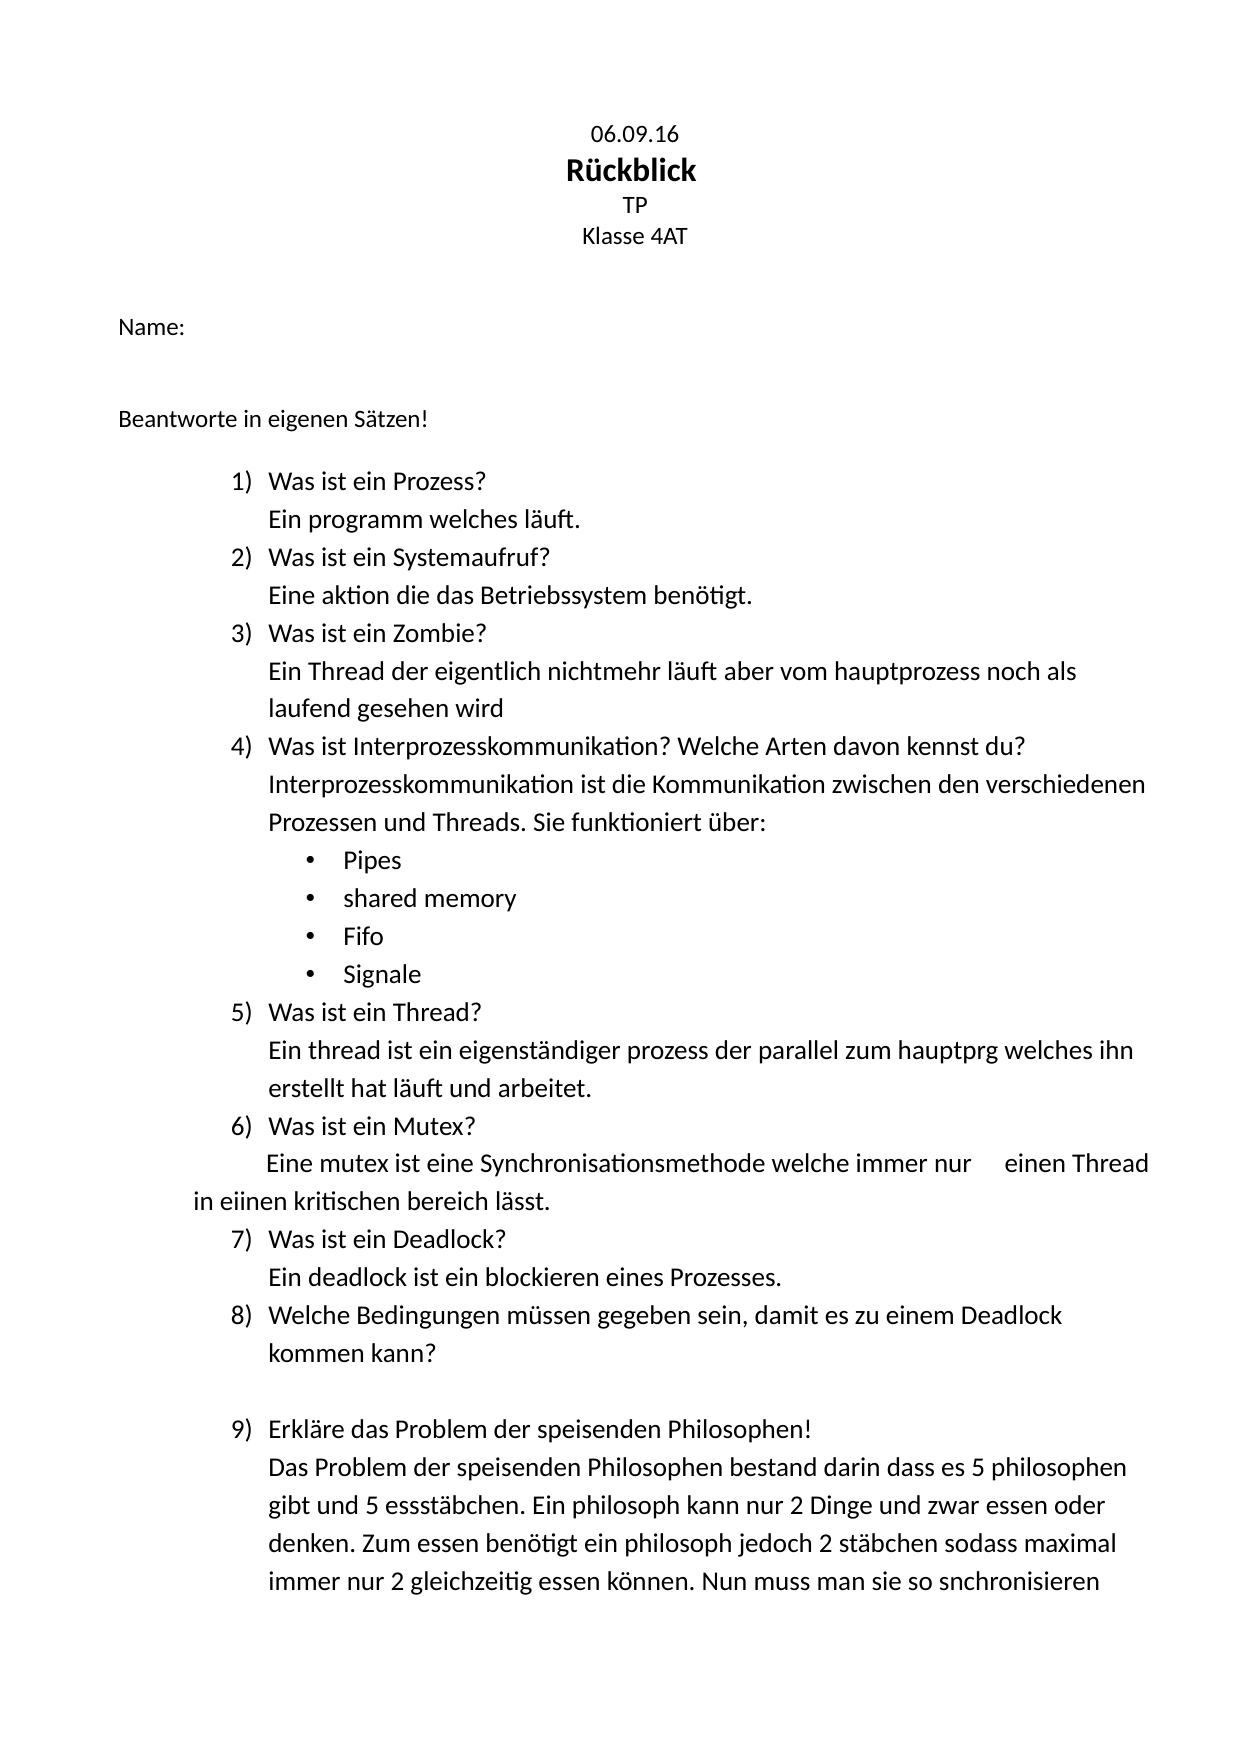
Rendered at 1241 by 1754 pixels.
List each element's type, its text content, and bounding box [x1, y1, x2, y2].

list Eine mutex ist eine Synchronisationsmethode welche immer nur einen Thread in eiinen kritischen bereich lässt. [193, 1147, 1152, 1217]
text 06.09.16 [118, 118, 1152, 149]
list Interprozesskommunikation ist die Kommunikation zwischen den verschiedenen Prozessen und Threads. Sie funktioniert über: [231, 767, 1152, 838]
list shared memory [306, 881, 1152, 914]
text Rückblick TP [118, 149, 1152, 220]
list Was ist ein Systemaufruf? [231, 540, 1152, 573]
list Erkläre das Problem der speisenden Philosophen! [231, 1412, 1152, 1445]
list Signale [306, 957, 1152, 990]
text Klasse 4AT [118, 220, 1152, 250]
list Was ist Interprozesskommunikation? Welche Arten davon kennst du? [231, 729, 1152, 762]
list Was ist ein Mutex? [231, 1109, 1152, 1142]
list Ein deadlock ist ein blockieren eines Prozesses. [231, 1260, 1152, 1293]
list Ein Thread der eigentlich nichtmehr läuft aber vom hauptprozess noch als laufend gesehen wird [231, 654, 1152, 724]
list Was ist ein Deadlock? [231, 1222, 1152, 1255]
list Das Problem der speisenden Philosophen bestand darin dass es 5 philosophen gibt und 5 essstäbchen. Ein philosoph kann nur 2 Dinge und zwar essen oder denken. Zum essen benötigt ein philosoph jedoch 2 stäbchen sodass maximal immer nur 2 gleichzeitig essen können. Nun muss man sie so snchronisieren [231, 1450, 1152, 1597]
list Welche Bedingungen müssen gegeben sein, damit es zu einem Deadlock kommen kann? [231, 1298, 1152, 1369]
list Eine aktion die das Betriebssystem benötigt. [231, 578, 1152, 611]
text Beantworte in eigenen Sätzen! [118, 403, 1152, 433]
list Was ist ein Prozess? [231, 464, 1152, 497]
list Fifo [306, 919, 1152, 952]
list Ein programm welches läuft. [231, 502, 1152, 535]
list Pipes [306, 843, 1152, 876]
list Ein thread ist ein eigenständiger prozess der parallel zum hauptprg welches ihn erstellt hat läuft und arbeitet. [231, 1033, 1152, 1104]
list Was ist ein Thread? [231, 995, 1152, 1028]
list Was ist ein Zombie? [231, 616, 1152, 649]
text Name: [118, 311, 1152, 342]
